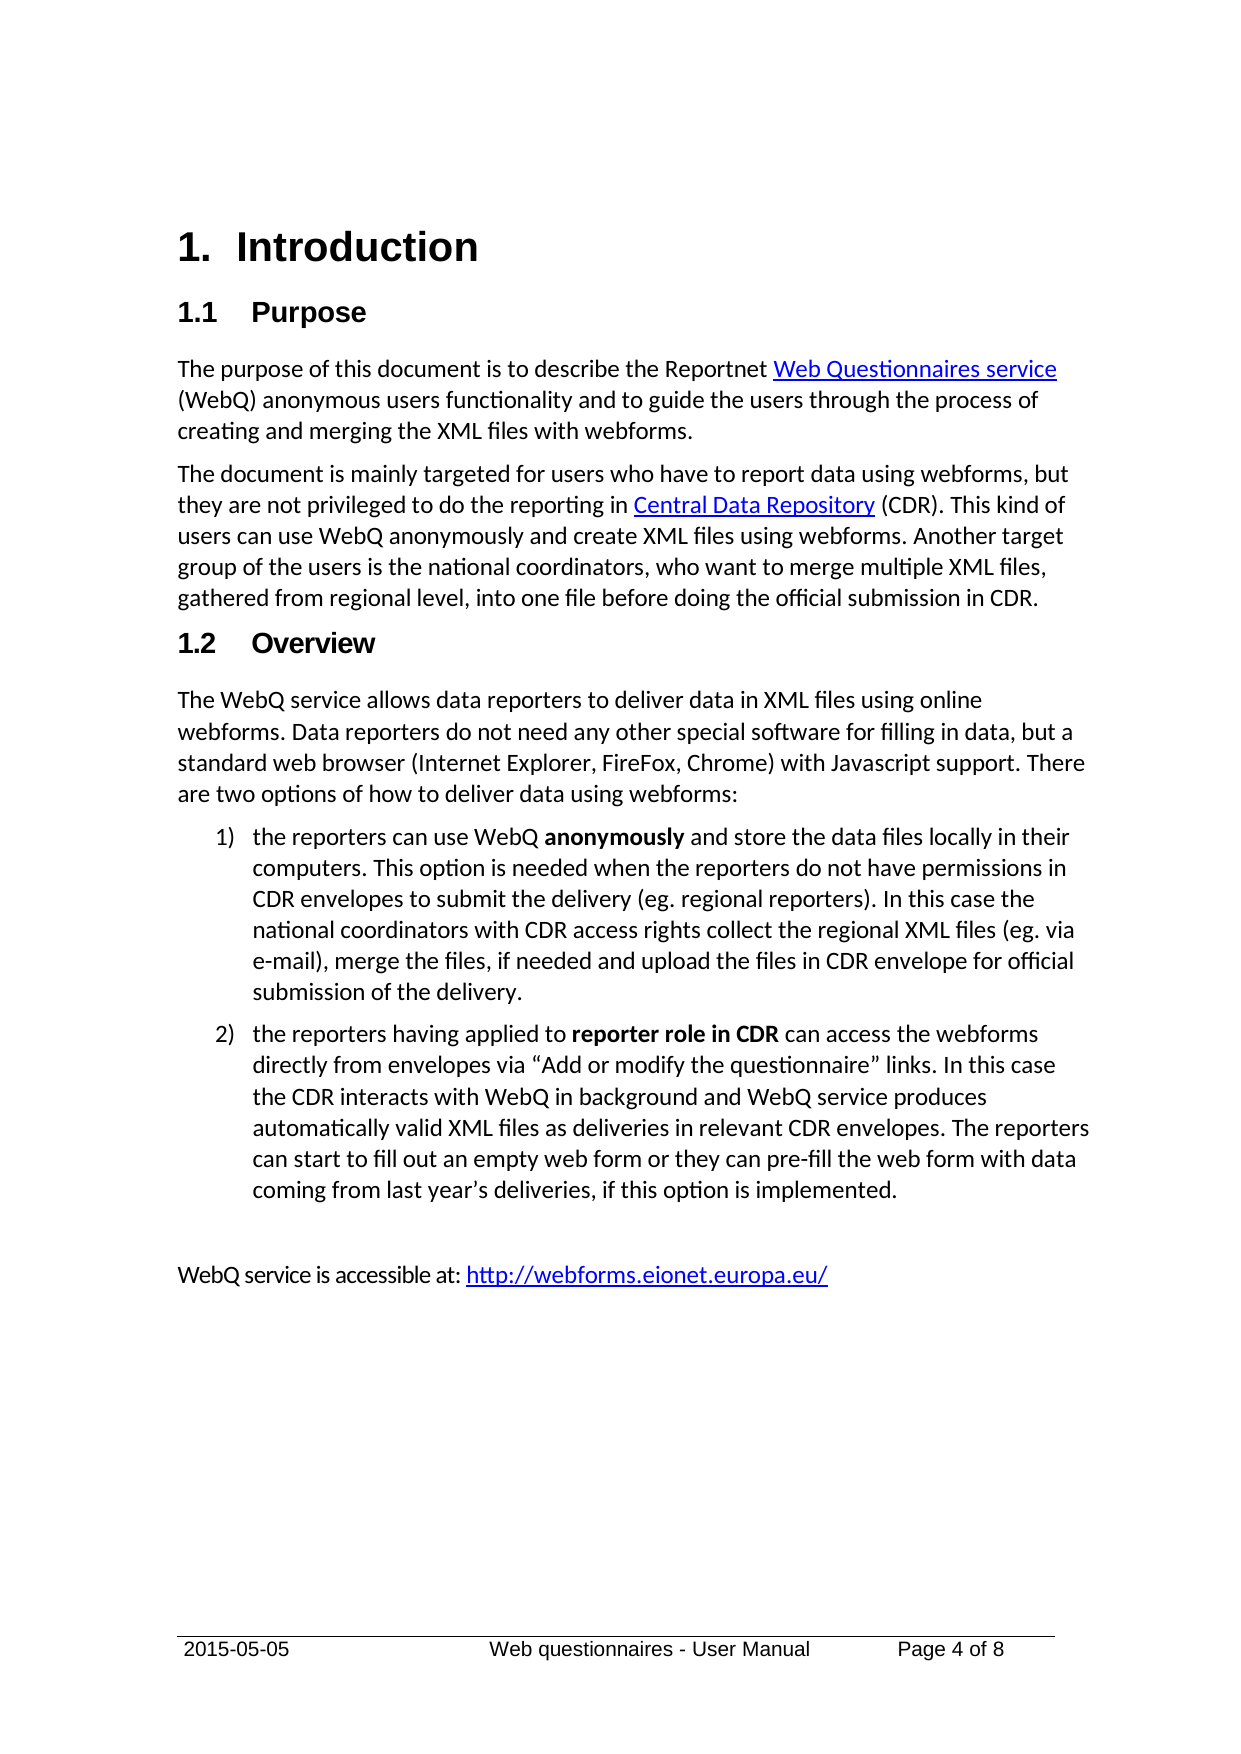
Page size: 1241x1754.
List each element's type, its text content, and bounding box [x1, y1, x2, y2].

text The purpose of this document is to describe the Reportnet Web Questionnaires service (WebQ) anonymous users functionality and to guide the users through the process of creating and merging the XML files with webforms. [177, 353, 1092, 446]
subtitle Introduction [177, 222, 1092, 270]
text The WebQ service allows data reporters to deliver data in XML files using online webforms. Data reporters do not need any other special software for filling in data, but a standard web browser (Internet Explorer, FireFox, Chrome) with Javascript support. There are two options of how to deliver data using webforms: [177, 684, 1092, 809]
list the reporters having applied to reporter role in CDR can access the webforms directly from envelopes via “Add or modify the questionnaire” links. In this case the CDR interacts with WebQ in background and WebQ service produces automatically valid XML files as deliveries in relevant CDR envelopes. The reporters can start to fill out an empty web form or they can pre-fill the web form with data coming from last year’s deliveries, if this option is implemented. [215, 1018, 1092, 1205]
subtitle Purpose [177, 295, 1092, 328]
subtitle Overview [177, 626, 1092, 660]
list the reporters can use WebQ anonymously and store the data files locally in their computers. This option is needed when the reporters do not have permissions in CDR envelopes to submit the delivery (eg. regional reporters). In this case the national coordinators with CDR access rights collect the regional XML files (eg. via e-mail), merge the files, if needed and upload the files in CDR envelope for official submission of the delivery. [215, 820, 1092, 1007]
text The document is mainly targeted for users who have to report data using webforms, but they are not privileged to do the reporting in Central Data Repository (CDR). This kind of users can use WebQ anonymously and create XML files using webforms. Another target group of the users is the national coordinators, who want to merge multiple XML files, gathered from regional level, into one file before doing the official submission in CDR. [177, 458, 1092, 613]
text WebQ service is accessible at: http://webforms.eionet.europa.eu/ [177, 1259, 1092, 1290]
